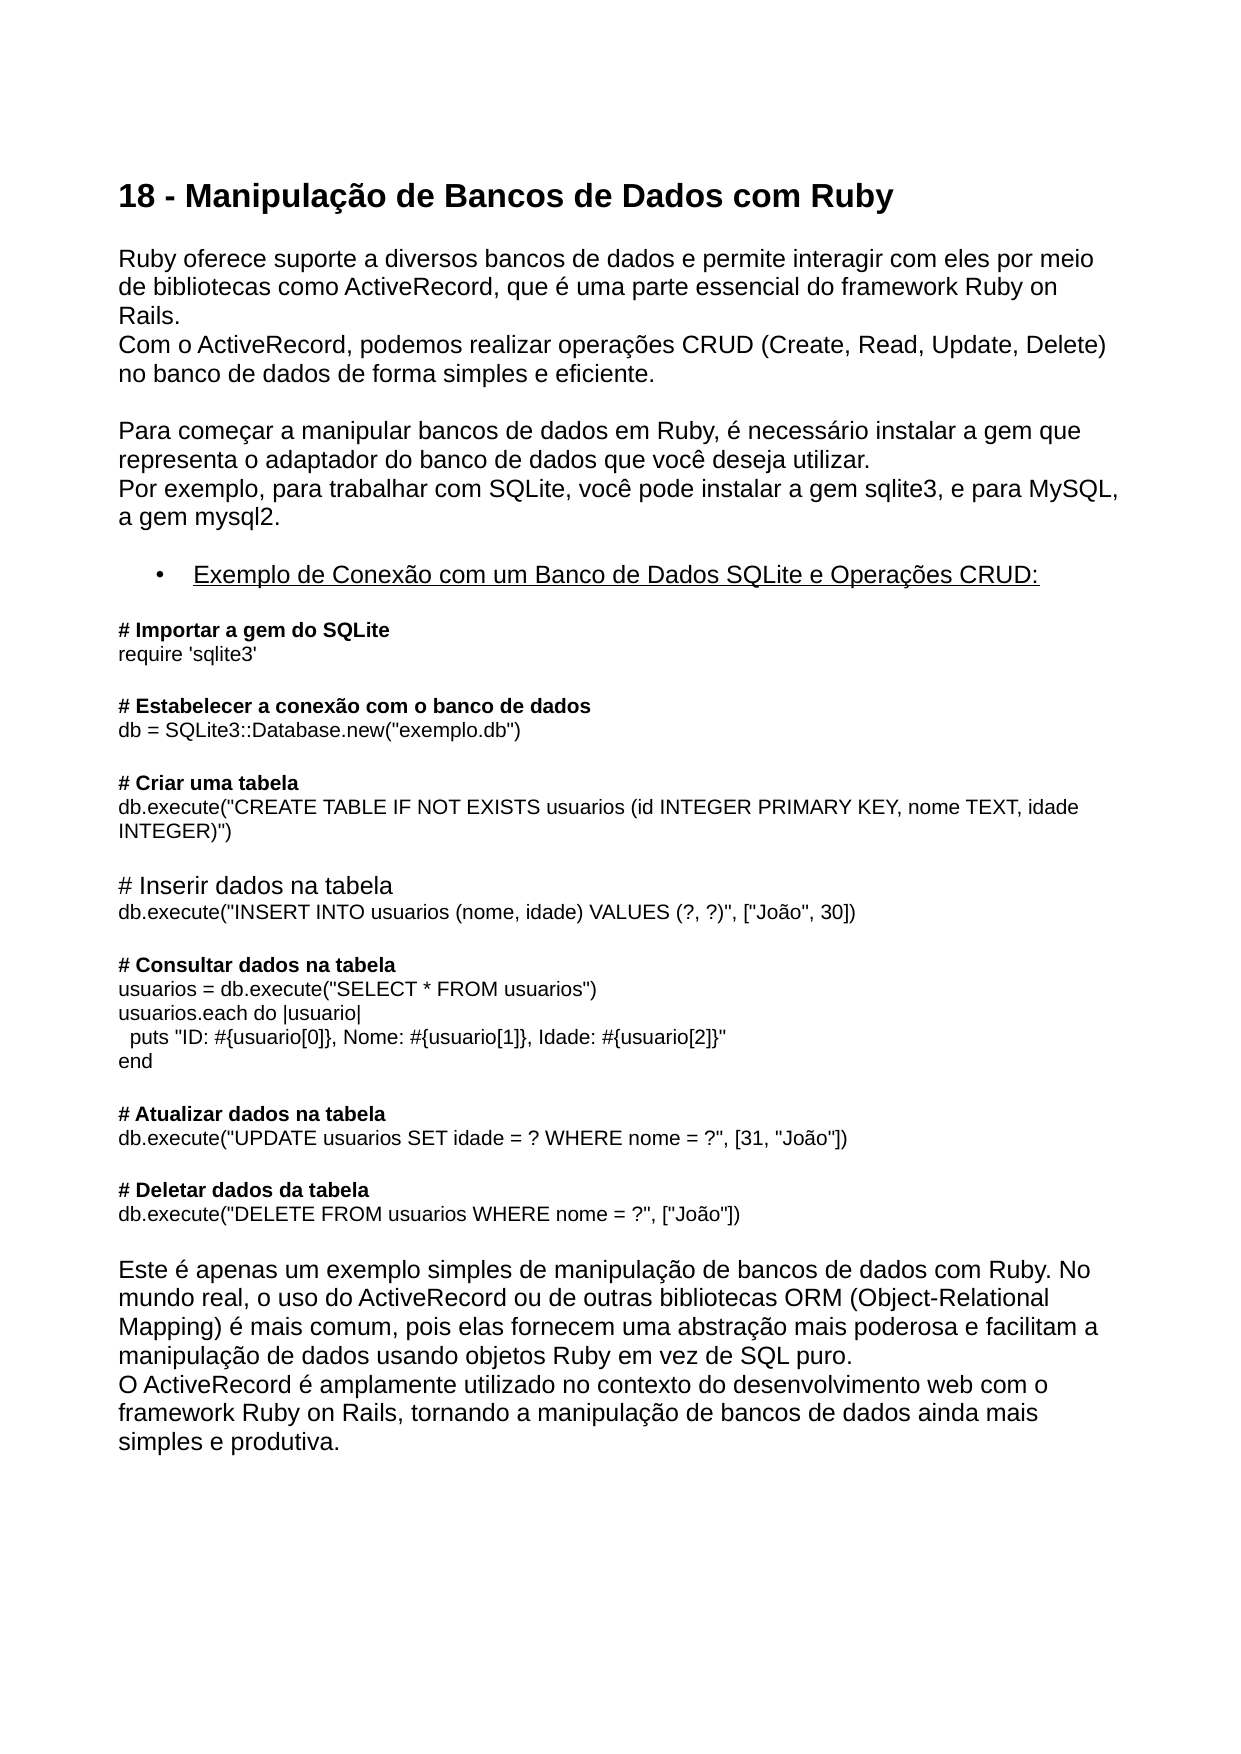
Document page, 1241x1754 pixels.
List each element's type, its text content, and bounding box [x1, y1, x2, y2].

text usuarios.each do |usuario| [118, 1001, 1122, 1025]
text puts "ID: #{usuario[0]}, Nome: #{usuario[1]}, Idade: #{usuario[2]}" [118, 1025, 1122, 1049]
text O ActiveRecord é amplamente utilizado no contexto do desenvolvimento web com o framework Ruby on Rails, tornando a manipulação de bancos de dados ainda mais simples e produtiva. [118, 1370, 1122, 1456]
text # Atualizar dados na tabela [118, 1101, 1122, 1125]
list Exemplo de Conexão com um Banco de Dados SQLite e Operações CRUD: [156, 560, 1122, 589]
text Ruby oferece suporte a diversos bancos de dados e permite interagir com eles por meio de bibliotecas como ActiveRecord, que é uma parte essencial do framework Ruby on Rails. [118, 243, 1122, 330]
text # Consultar dados na tabela [118, 953, 1122, 977]
text # Criar uma tabela [118, 771, 1122, 795]
text # Inserir dados na tabela [118, 871, 1122, 900]
text Para começar a manipular bancos de dados em Ruby, é necessário instalar a gem que representa o adaptador do banco de dados que você deseja utilizar. [118, 416, 1122, 473]
text # Estabelecer a conexão com o banco de dados [118, 694, 1122, 718]
text Este é apenas um exemplo simples de manipulação de bancos de dados com Ruby. No mundo real, o uso do ActiveRecord ou de outras bibliotecas ORM (Object-Relational Mapping) é mais comum, pois elas fornecem uma abstração mais poderosa e facilitam a manipulação de dados usando objetos Ruby em vez de SQL puro. [118, 1255, 1122, 1370]
text usuarios = db.execute("SELECT * FROM usuarios") [118, 977, 1122, 1001]
text 18 - Manipulação de Bancos de Dados com Ruby [118, 176, 1122, 215]
text # Importar a gem do SQLite [118, 617, 1122, 641]
text require 'sqlite3' [118, 641, 1122, 665]
text db.execute("UPDATE usuarios SET idade = ? WHERE nome = ?", [31, "João"]) [118, 1125, 1122, 1149]
text db.execute("DELETE FROM usuarios WHERE nome = ?", ["João"]) [118, 1202, 1122, 1226]
text db = SQLite3::Database.new("exemplo.db") [118, 718, 1122, 742]
text # Deletar dados da tabela [118, 1178, 1122, 1202]
text db.execute("CREATE TABLE IF NOT EXISTS usuarios (id INTEGER PRIMARY KEY, nome TEXT, idade INTEGER)") [118, 795, 1122, 843]
text end [118, 1049, 1122, 1073]
text Por exemplo, para trabalhar com SQLite, você pode instalar a gem sqlite3, e para MySQL, a gem mysql2. [118, 473, 1122, 531]
text db.execute("INSERT INTO usuarios (nome, idade) VALUES (?, ?)", ["João", 30]) [118, 900, 1122, 924]
text Com o ActiveRecord, podemos realizar operações CRUD (Create, Read, Update, Delete) no banco de dados de forma simples e eficiente. [118, 330, 1122, 387]
